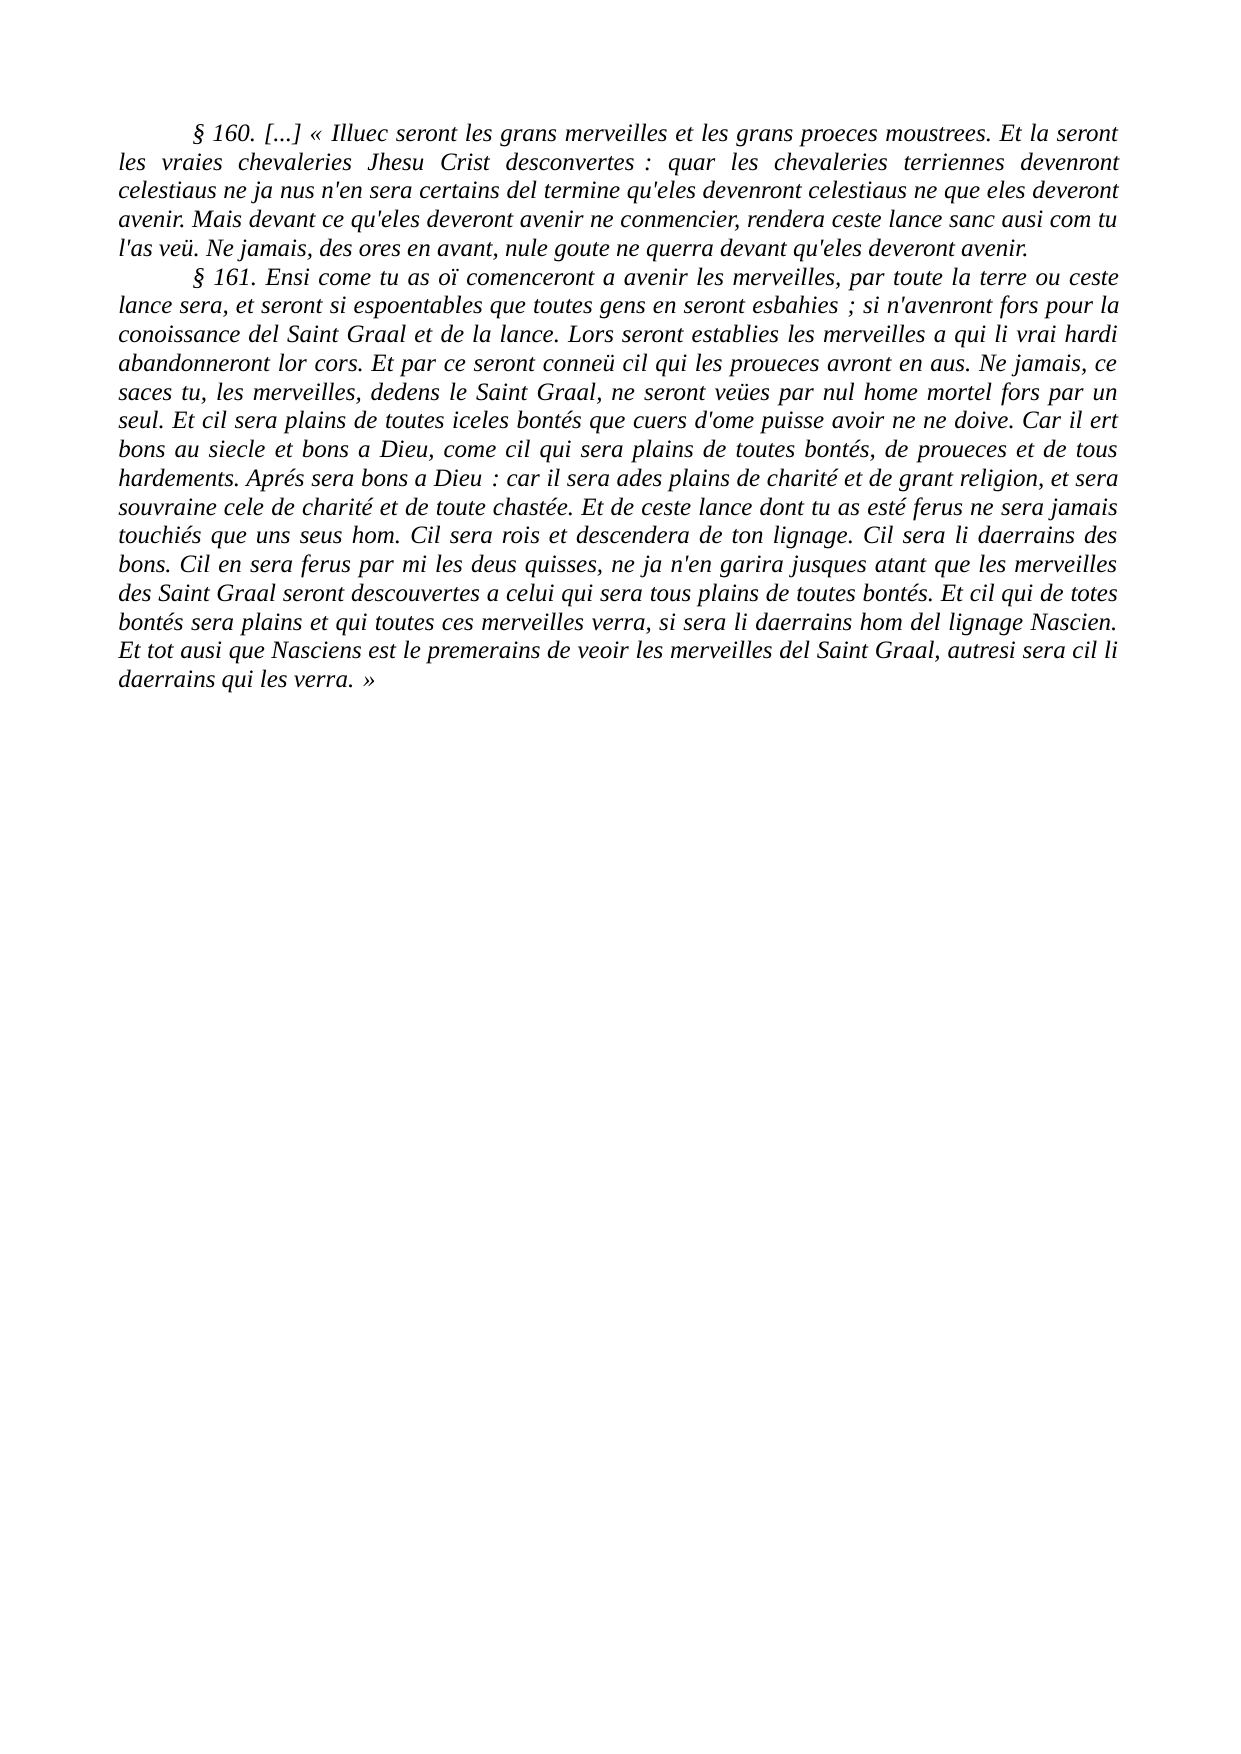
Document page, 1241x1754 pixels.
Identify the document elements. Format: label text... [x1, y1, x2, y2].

text § 161. Ensi come tu as oï comenceront a avenir les merveilles, par toute la terre ou ceste lance sera, et seront si espoentables que toutes gens en seront esbahies ; si n'avenront fors pour la conoissance del Saint Graal et de la lance. Lors seront establies les merveilles a qui li vrai hardi abandonneront lor cors. Et par ce seront conneü cil qui les proueces avront en aus. Ne jamais, ce saces tu, les merveilles, dedens le Saint Graal, ne seront veües par nul home mortel fors par un seul. Et cil sera plains de toutes iceles bontés que cuers d'ome puisse avoir ne ne doive. Car il ert bons au siecle et bons a Dieu, come cil qui sera plains de toutes bontés, de proueces et de tous hardements. Aprés sera bons a Dieu : car il sera ades plains de charité et de grant religion, et sera souvraine cele de charité et de toute chastée. Et de ceste lance dont tu as esté ferus ne sera jamais touchiés que uns seus hom. Cil sera rois et descendera de ton lignage. Cil sera li daerrains des bons. Cil en sera ferus par mi les deus quisses, ne ja n'en garira jusques atant que les merveilles des Saint Graal seront descouvertes a celui qui sera tous plains de toutes bontés. Et cil qui de totes bontés sera plains et qui toutes ces merveilles verra, si sera li daerrains hom del lignage Nascien. Et tot ausi que Nasciens est le premerains de veoir les merveilles del Saint Graal, autresi sera cil li daerrains qui les verra. » [118, 262, 1122, 693]
text § 160. [...] « Illuec seront les grans merveilles et les grans proeces moustrees. Et la seront les vraies chevaleries Jhesu Crist desconvertes : quar les chevaleries terriennes devenront celestiaus ne ja nus n'en sera certains del termine qu'eles devenront celestiaus ne que eles deveront avenir. Mais devant ce qu'eles deveront avenir ne conmencier, rendera ceste lance sanc ausi com tu l'as veü. Ne jamais, des ores en avant, nule goute ne querra devant qu'eles deveront avenir. [118, 118, 1122, 262]
